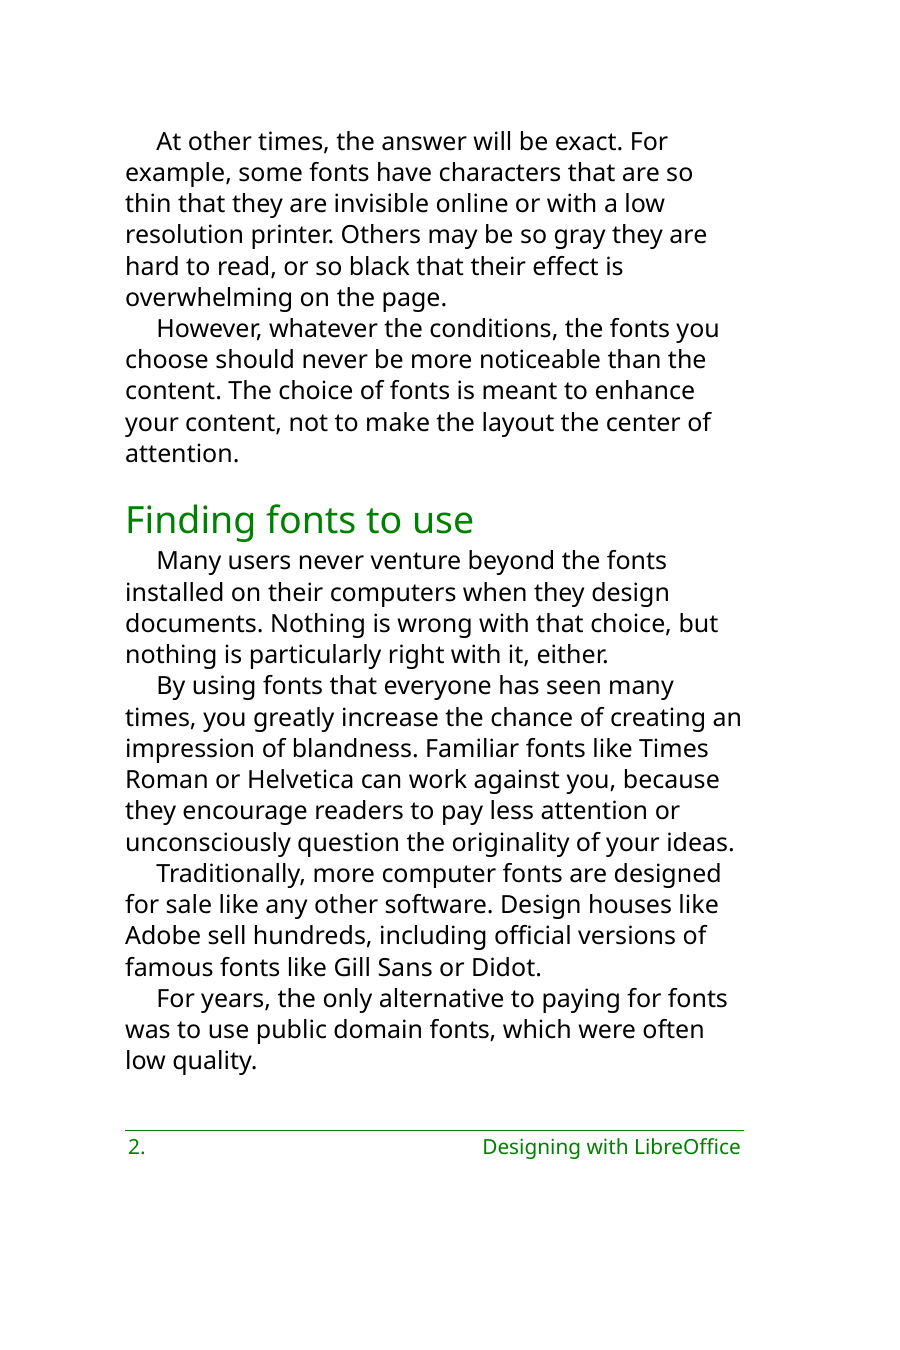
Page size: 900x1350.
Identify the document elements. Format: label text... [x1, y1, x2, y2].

text For years, the only alternative to paying for fonts was to use public domain fonts, which were often low quality. [125, 982, 744, 1076]
text Traditionally, more computer fonts are designed for sale like any other software. Design houses like Adobe sell hundreds, including official versions of famous fonts like Gill Sans or Didot. [125, 857, 744, 982]
text By using fonts that everyone has seen many times, you greatly increase the chance of creating an impression of blandness. Familiar fonts like Times Roman or Helvetica can work against you, because they encourage readers to pay less attention or unconsciously question the originality of your ideas. [125, 670, 744, 857]
text Many users never venture beyond the fonts installed on their computers when they design documents. Nothing is wrong with that choice, but nothing is particularly right with it, either. [125, 545, 744, 670]
subtitle Finding fonts to use [125, 494, 744, 545]
text At other times, the answer will be exact. For example, some fonts have characters that are so thin that they are invisible online or with a low resolution printer. Others may be so gray they are hard to read, or so black that their effect is overwhelming on the page. [125, 125, 744, 312]
text However, whatever the conditions, the fonts you choose should never be more noticeable than the content. The choice of fonts is meant to enhance your content, not to make the layout the center of attention. [125, 312, 744, 469]
